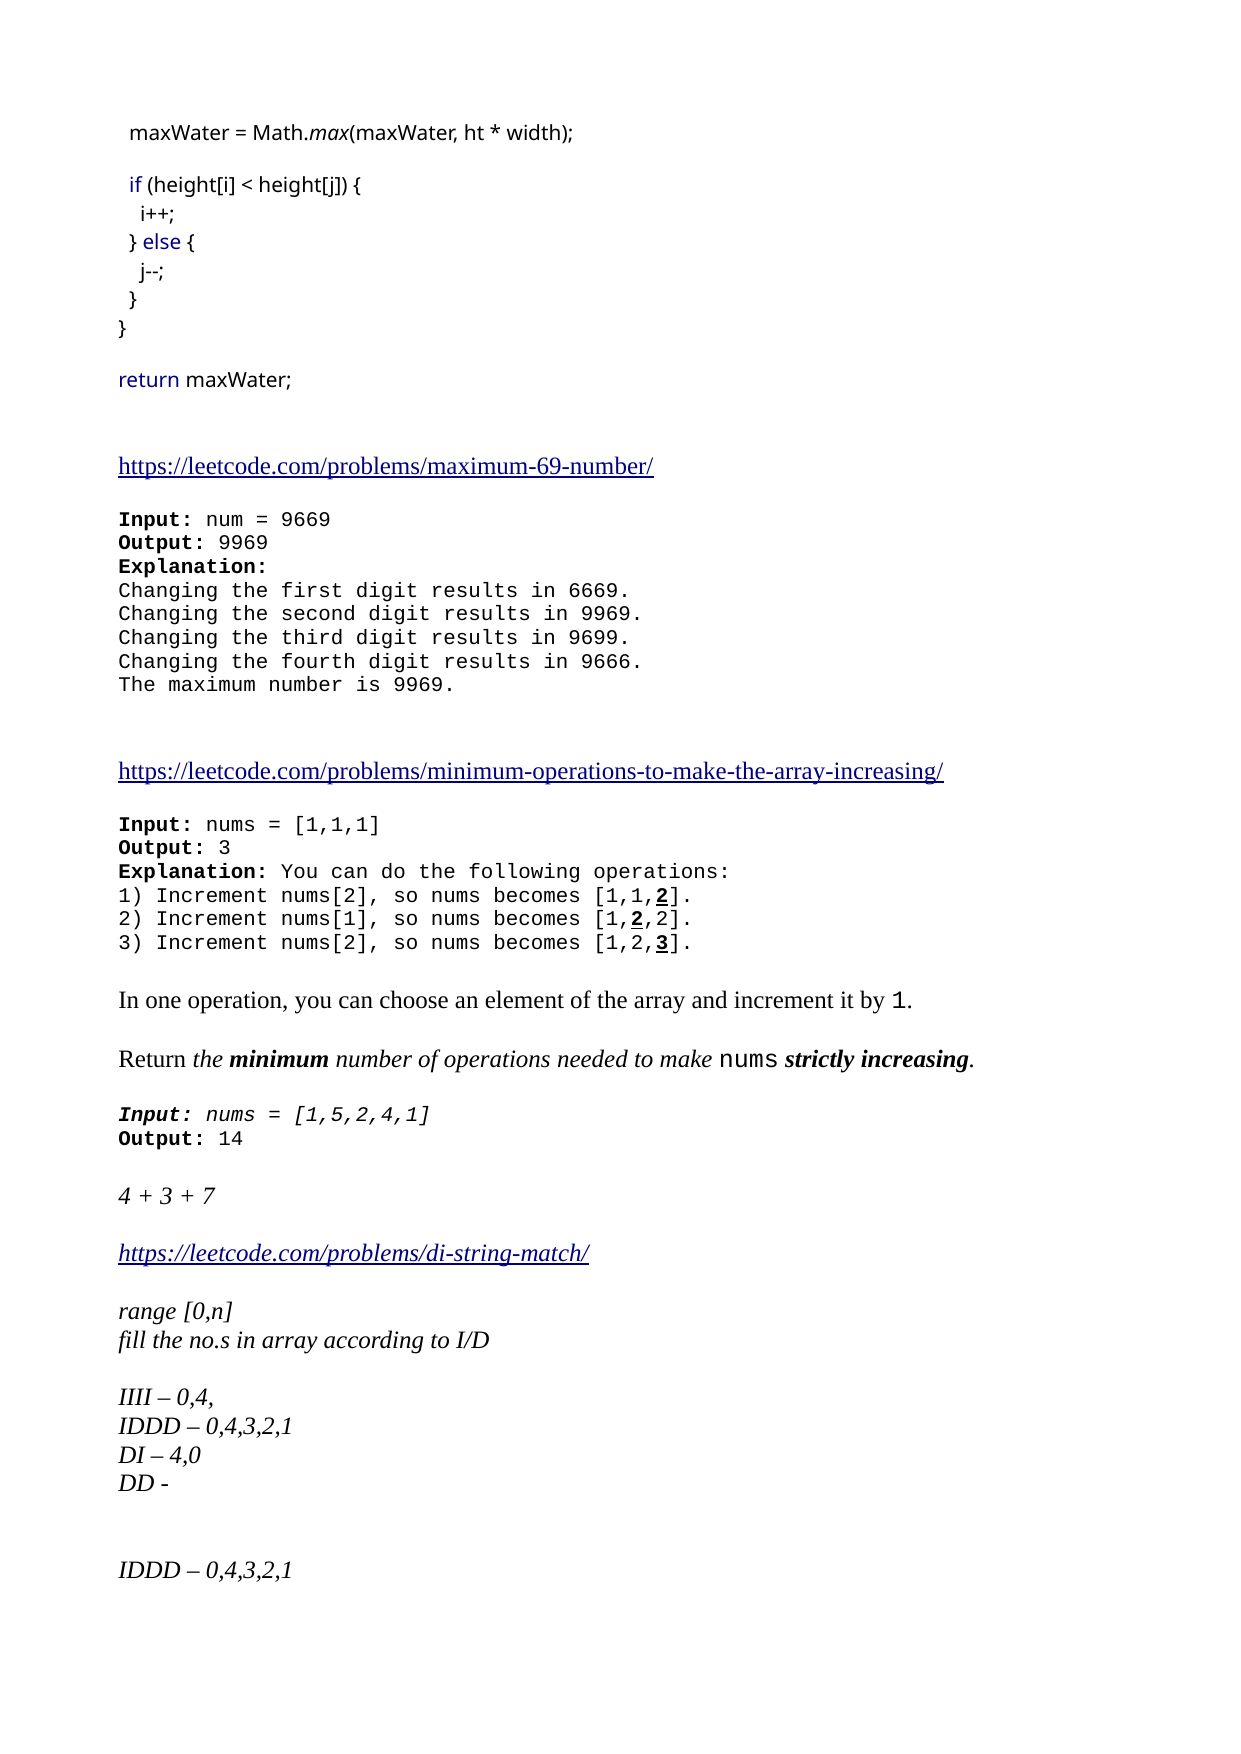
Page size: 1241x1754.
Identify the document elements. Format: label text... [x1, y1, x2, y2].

text DD - [118, 1468, 1122, 1497]
text IDDD – 0,4,3,2,1 [118, 1411, 1122, 1440]
text https://leetcode.com/problems/maximum-69-number/ [118, 451, 1122, 480]
text 3) Increment nums[2], so nums becomes [1,2,3]. [118, 932, 1122, 956]
text Explanation: You can do the following operations: [118, 861, 1122, 884]
text Changing the first digit results in 6669. [118, 580, 1122, 603]
text https://leetcode.com/problems/di-string-match/ [118, 1238, 1122, 1267]
text Changing the fourth digit results in 9666. [118, 651, 1122, 674]
text IDDD – 0,4,3,2,1 [118, 1555, 1122, 1583]
text 4 + 3 + 7 [118, 1181, 1122, 1210]
text https://leetcode.com/problems/minimum-operations-to-make-the-array-increasing/ [118, 756, 1122, 785]
text 2) Increment nums[1], so nums becomes [1,2,2]. [118, 908, 1122, 932]
text Return the minimum number of operations needed to make nums strictly increasing. [118, 1044, 1122, 1075]
text Input: nums = [1,1,1] [118, 814, 1122, 837]
text In one operation, you can choose an element of the array and increment it by 1. [118, 985, 1122, 1016]
text maxWater = Math.max(maxWater, ht * width); if (height[i] < height[j]) { i++; } else { j--; } } return maxWater; [118, 118, 1122, 394]
text Changing the third digit results in 9699. [118, 627, 1122, 651]
text Output: 14 [118, 1128, 1122, 1151]
text range [0,n] [118, 1296, 1122, 1325]
text Input: num = 9669 [118, 509, 1122, 532]
text Input: nums = [1,5,2,4,1] [118, 1104, 1122, 1128]
text IIII – 0,4, [118, 1382, 1122, 1411]
text 1) Increment nums[2], so nums becomes [1,1,2]. [118, 884, 1122, 908]
text Changing the second digit results in 9969. [118, 603, 1122, 627]
text DI – 4,0 [118, 1440, 1122, 1468]
text Output: 3 [118, 837, 1122, 861]
text fill the no.s in array according to I/D [118, 1325, 1122, 1353]
text Explanation: [118, 556, 1122, 580]
text Output: 9969 [118, 532, 1122, 556]
text The maximum number is 9969. [118, 674, 1122, 698]
